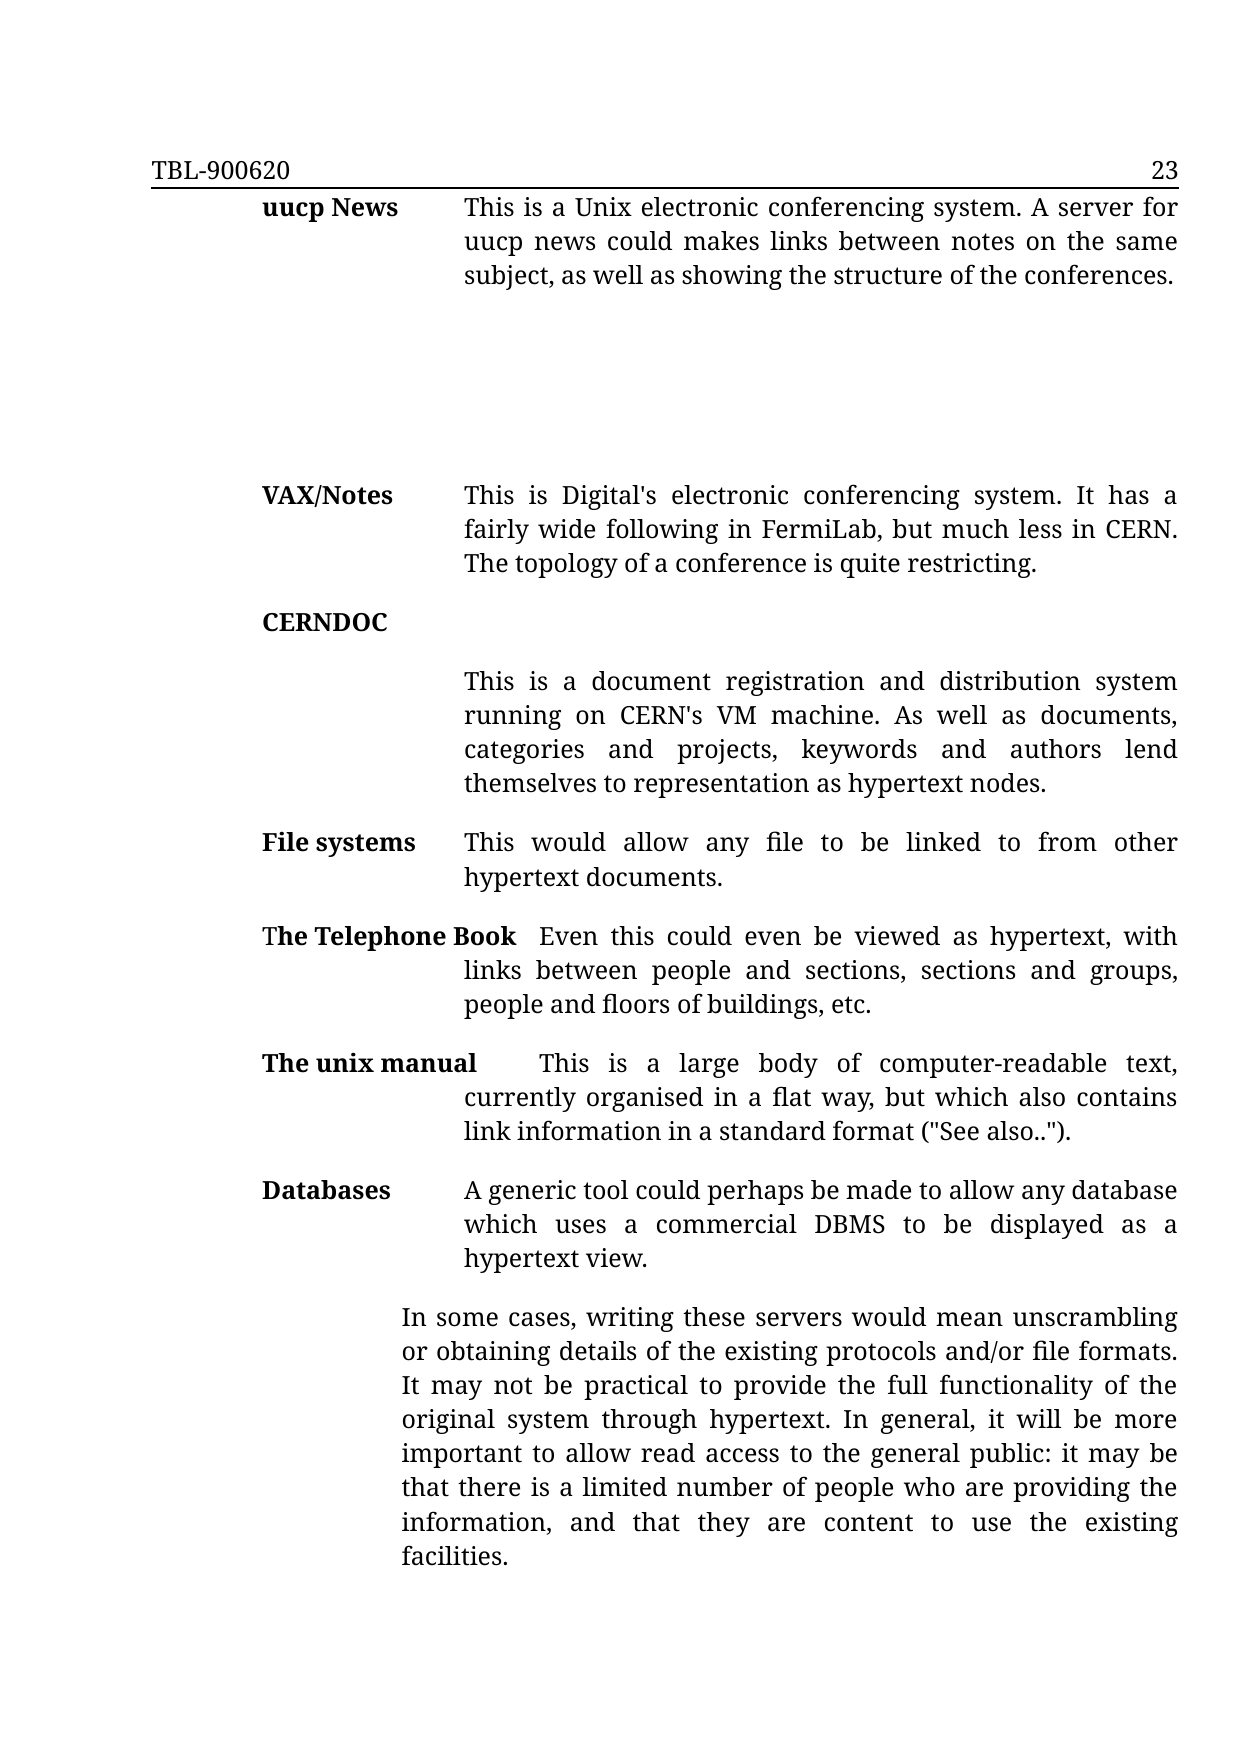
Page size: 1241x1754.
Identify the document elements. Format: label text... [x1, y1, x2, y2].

text CERNDOC [262, 605, 1179, 639]
text VAX/Notes This is Digital's electronic conferencing system. It has a fairly wide following in FermiLab, but much less in CERN. The topology of a conference is quite restricting. [262, 478, 1179, 580]
text uucp News This is a Unix electronic conferencing system. A server for uucp news could makes links between notes on the same subject, as well as showing the structure of the conferences. [262, 189, 1179, 291]
text File systems This would allow any file to be linked to from other hypertext documents. [262, 825, 1179, 893]
text The unix manual This is a large body of computer-readable text, currently organised in a flat way, but which also contains link information in a standard format ("See also.."). [262, 1045, 1179, 1148]
text The Telephone Book Even this could even be viewed as hypertext, with links between people and sections, sections and groups, people and floors of buildings, etc. [262, 918, 1179, 1020]
text Databases A generic tool could perhaps be made to allow any database which uses a commercial DBMS to be displayed as a hypertext view. [262, 1173, 1179, 1275]
text In some cases, writing these servers would mean unscrambling or obtaining details of the existing protocols and/or file formats. It may not be practical to provide the full functionality of the original system through hypertext. In general, it will be more important to allow read access to the general public: it may be that there is a limited number of people who are providing the information, and that they are content to use the existing facilities. [401, 1300, 1179, 1572]
text This is a document registration and distribution system running on CERN's VM machine. As well as documents, categories and projects, keywords and authors lend themselves to representation as hypertext nodes. [262, 664, 1179, 800]
